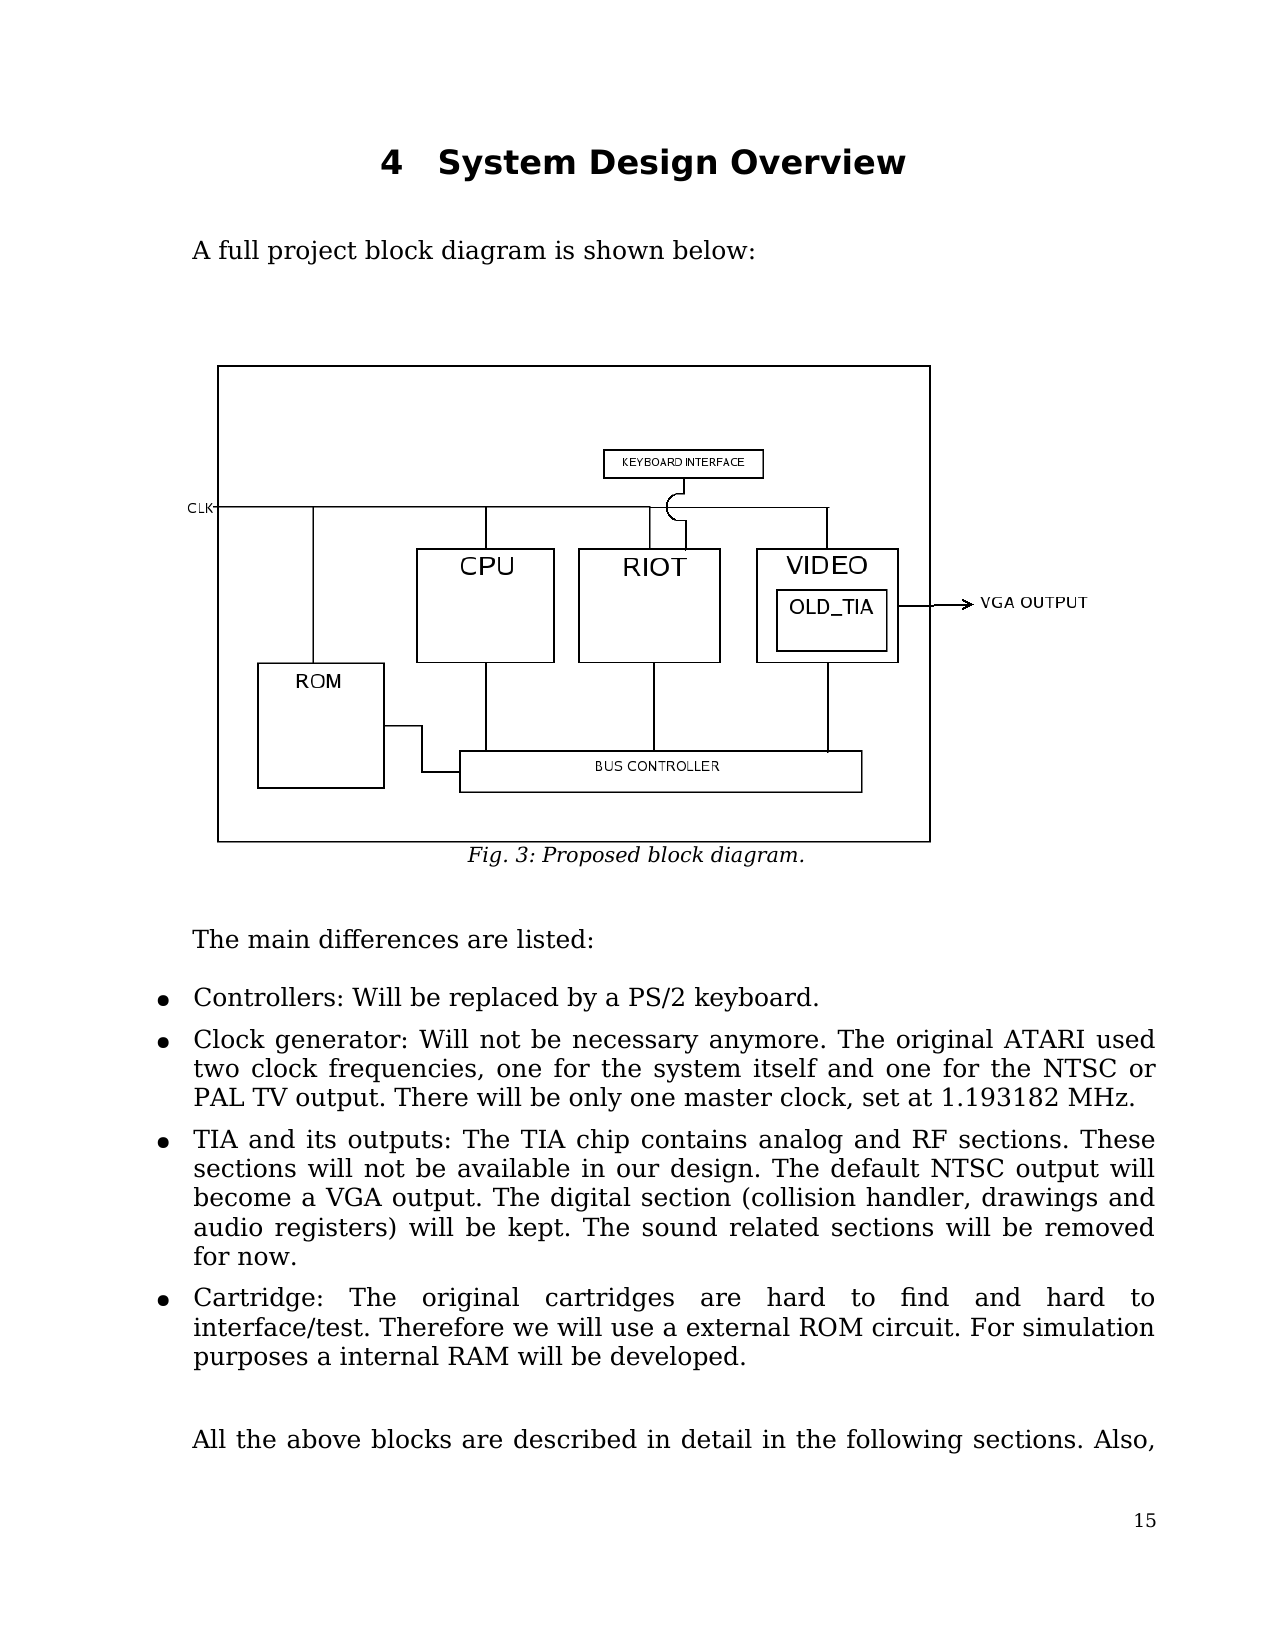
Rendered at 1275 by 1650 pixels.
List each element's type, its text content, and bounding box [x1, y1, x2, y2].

list Controllers: Will be replaced by a PS/2 keyboard. [156, 983, 1157, 1013]
text A full project block diagram is shown below: [118, 236, 1157, 266]
text All the above blocks are described in detail in the following sections. Also, [118, 1425, 1157, 1454]
list Clock generator: Will not be necessary anymore. The original ATARI used two clock frequencies, one for the system itself and one for the NTSC or PAL TV output. There will be only one master clock, set at 1.193182 MHz. [156, 1025, 1157, 1113]
text The main differences are listed: [118, 925, 1157, 954]
subtitle System Design Overview [118, 143, 1157, 182]
picture [187, 365, 1088, 843]
list TIA and its outputs: The TIA chip contains analog and RF sections. These sections will not be available in our design. The default NTSC output will become a VGA output. The digital section (collision handler, drawings and audio registers) will be kept. The sound related sections will be removed for now. [156, 1125, 1157, 1271]
text Fig. 3: Proposed block diagram. [187, 843, 1087, 867]
list Cartridge: The original cartridges are hard to find and hard to interface/test. Therefore we will use a external ROM circuit. For simulation purposes a internal RAM will be developed. [156, 1283, 1157, 1371]
